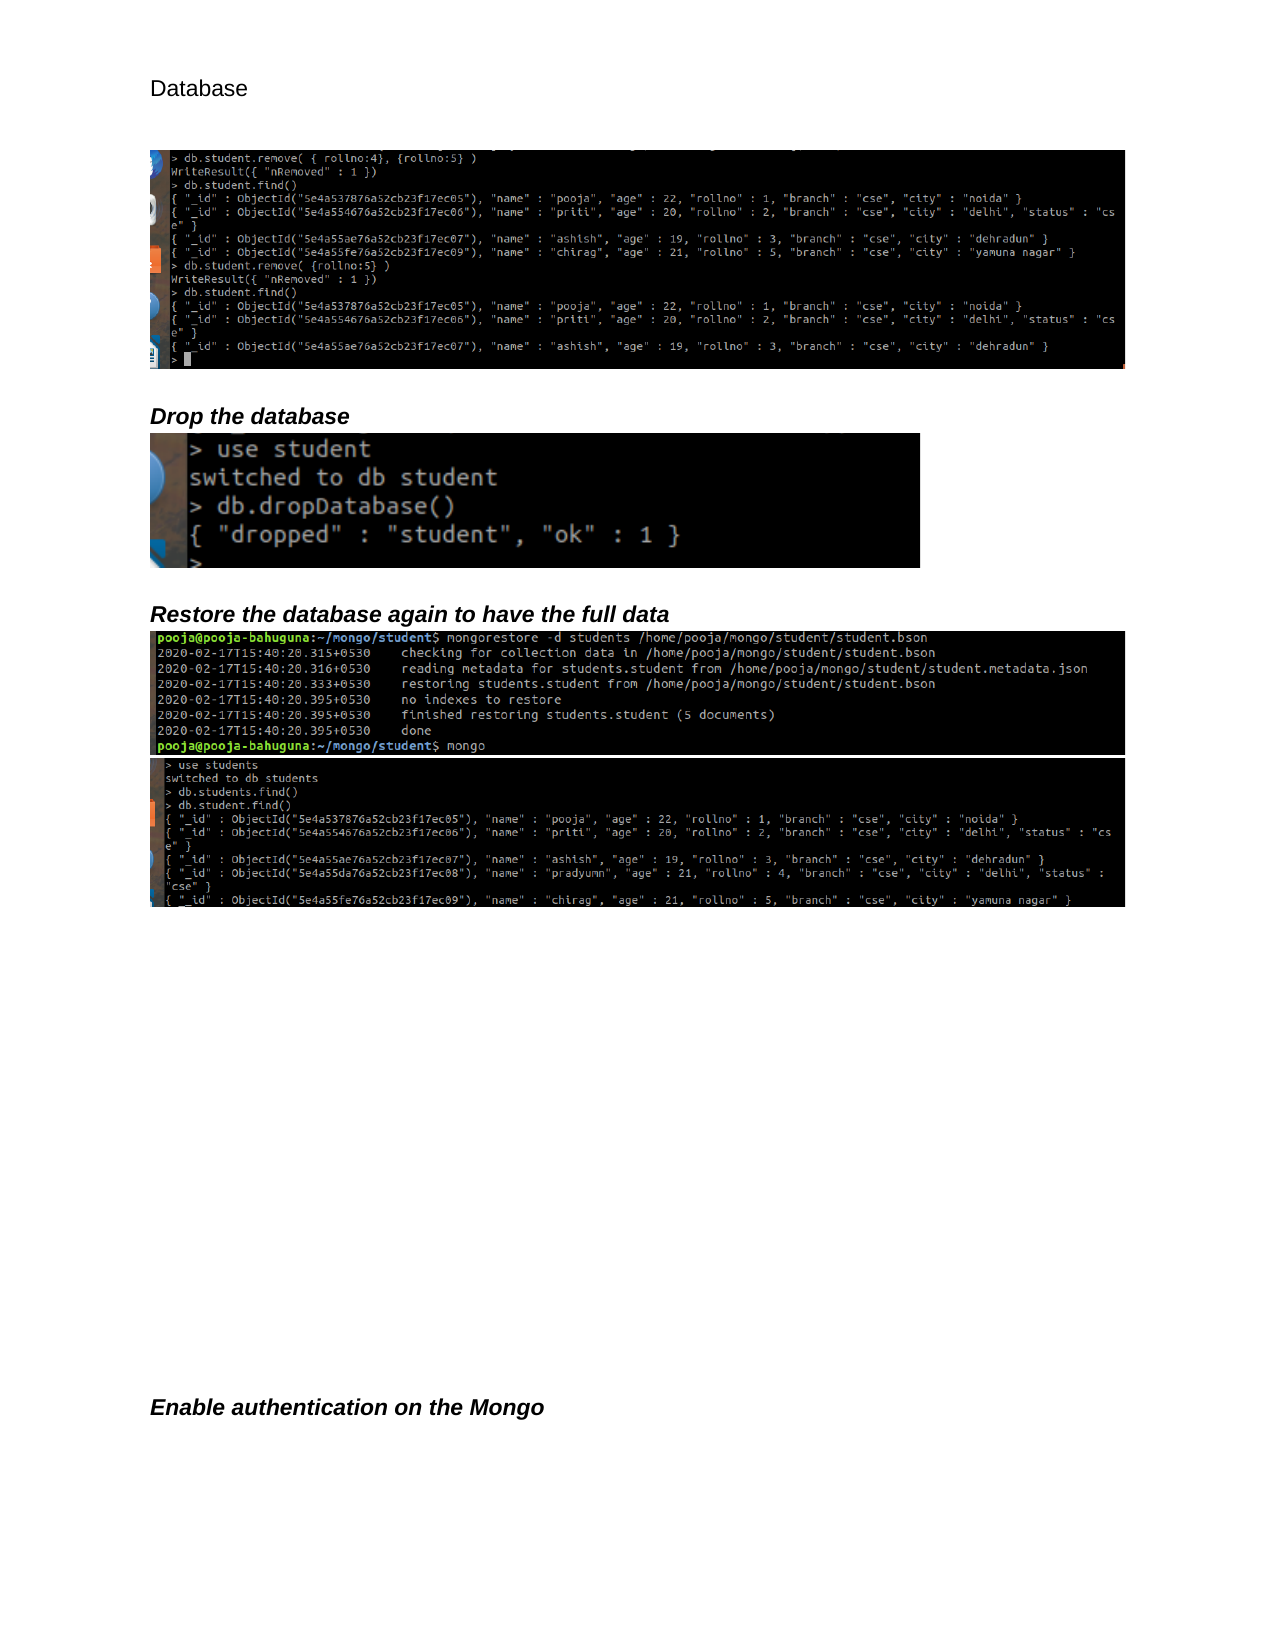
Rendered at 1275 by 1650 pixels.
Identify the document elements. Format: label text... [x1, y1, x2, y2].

text Drop the database [150, 403, 1125, 429]
picture [150, 150, 1125, 369]
text Restore the database again to have the full data [150, 601, 1125, 628]
picture [150, 758, 1125, 907]
picture [150, 631, 1125, 755]
text Enable authentication on the Mongo [150, 1393, 1125, 1420]
picture [150, 433, 921, 568]
